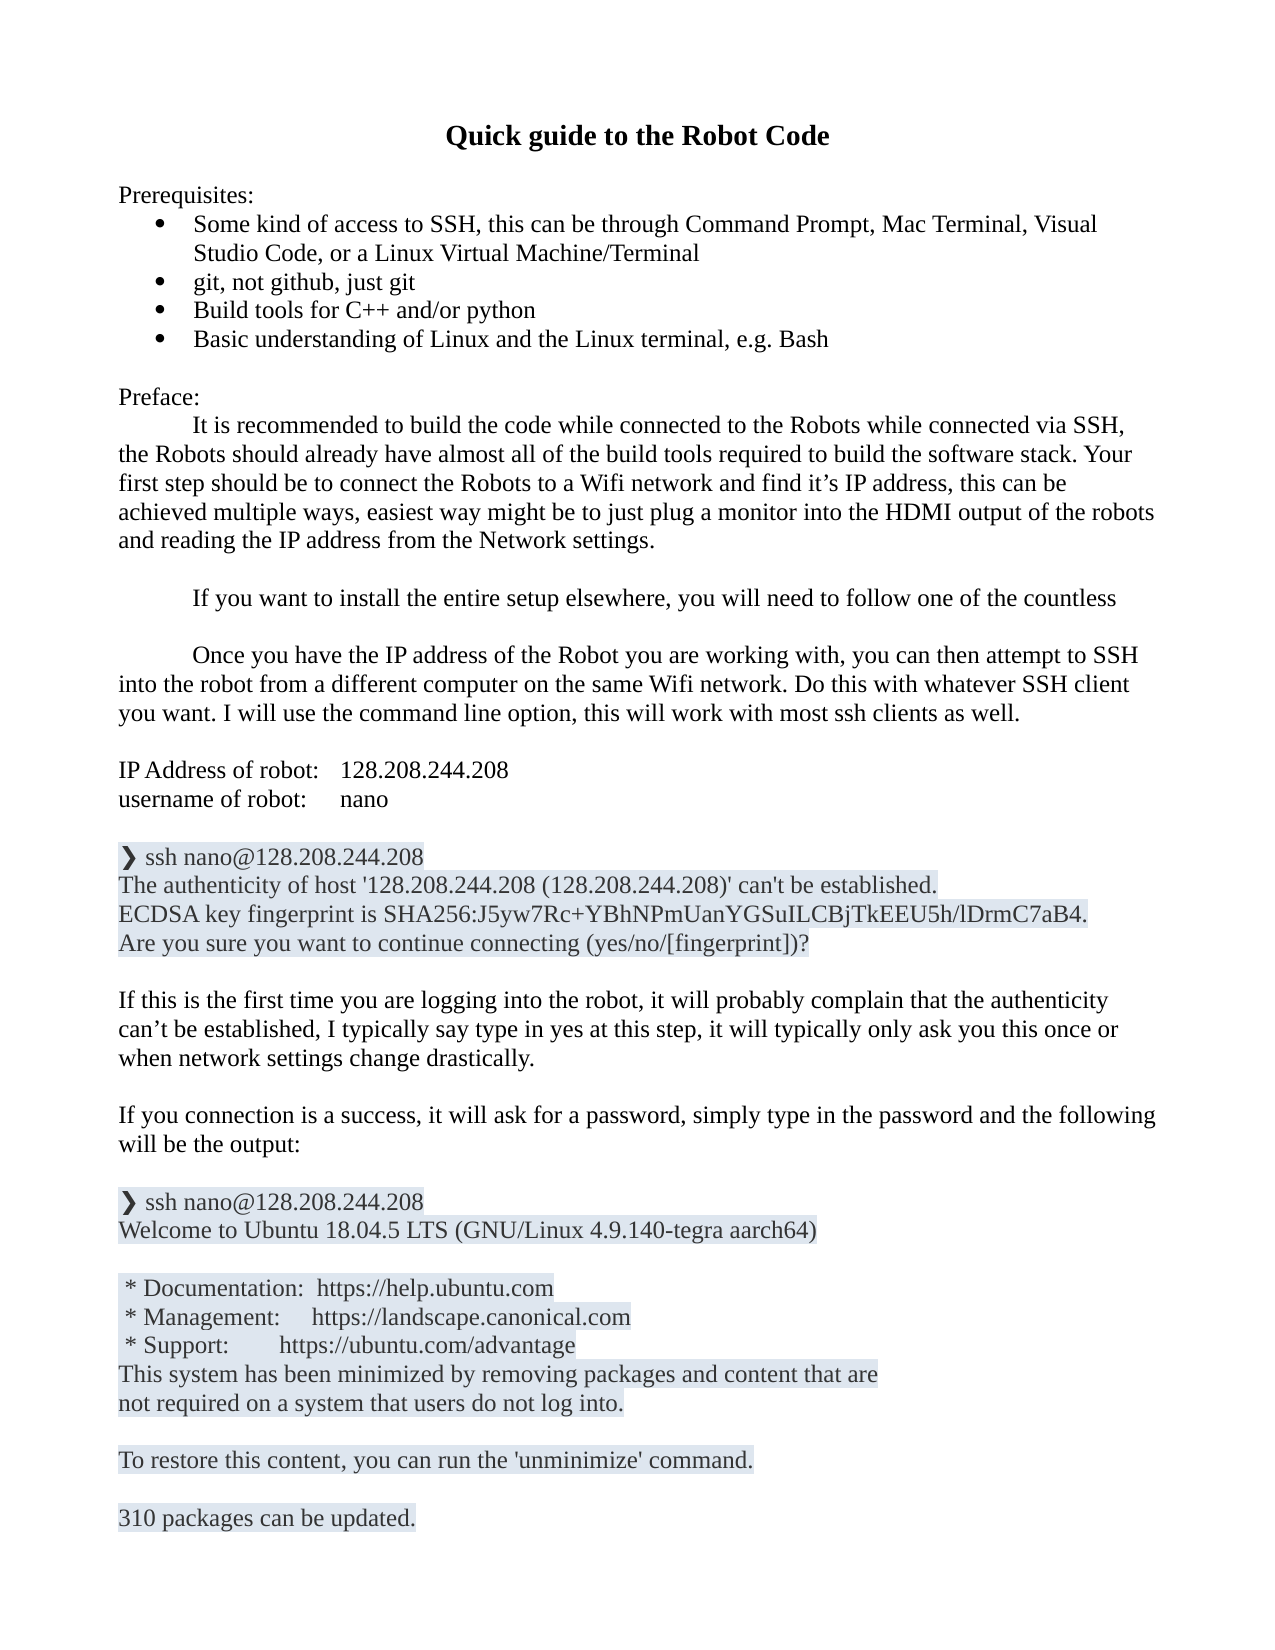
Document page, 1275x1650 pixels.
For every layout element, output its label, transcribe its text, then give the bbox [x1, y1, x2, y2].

text If this is the first time you are logging into the robot, it will probably complain that the authenticity can’t be established, I typically say type in yes at this step, it will typically only ask you this once or when network settings change drastically. [118, 985, 1157, 1072]
list git, not github, just git [156, 267, 1157, 295]
text Once you have the IP address of the Robot you are working with, you can then attempt to SSH into the robot from a different computer on the same Wifi network. Do this with whatever SSH client you want. I will use the command line option, this will work with most ssh clients as well. [118, 640, 1157, 727]
text Preface: [118, 382, 1157, 410]
text Quick guide to the Robot Code [118, 118, 1157, 152]
text The authenticity of host '128.208.244.208 (128.208.244.208)' can't be established. [118, 870, 1157, 899]
text * Management: https://landscape.canonical.com [118, 1302, 1157, 1330]
text Are you sure you want to continue connecting (yes/no/[fingerprint])? [118, 928, 1157, 957]
list Build tools for C++ and/or python [156, 295, 1157, 324]
text username of robot: nano [118, 784, 1157, 813]
text It is recommended to build the code while connected to the Robots while connected via SSH, the Robots should already have almost all of the build tools required to build the software stack. Your first step should be to connect the Robots to a Wifi network and find it’s IP address, this can be achieved multiple ways, easiest way might be to just plug a monitor into the HDMI output of the robots and reading the IP address from the Network settings. [118, 410, 1157, 554]
text This system has been minimized by removing packages and content that are [118, 1359, 1157, 1388]
text If you want to install the entire setup elsewhere, you will need to follow one of the countless [118, 583, 1157, 612]
text 310 packages can be updated. [118, 1503, 1157, 1532]
list Some kind of access to SSH, this can be through Command Prompt, Mac Terminal, Visual Studio Code, or a Linux Virtual Machine/Terminal [156, 209, 1157, 267]
text * Documentation: https://help.ubuntu.com [118, 1273, 1157, 1302]
text ❯ ssh nano@128.208.244.208 [118, 1187, 1157, 1215]
text * Support: https://ubuntu.com/advantage [118, 1330, 1157, 1359]
text ECDSA key fingerprint is SHA256:J5yw7Rc+YBhNPmUanYGSuILCBjTkEEU5h/lDrmC7aB4. [118, 899, 1157, 928]
text Prerequisites: [118, 180, 1157, 209]
text ❯ ssh nano@128.208.244.208 [118, 842, 1157, 870]
text If you connection is a success, it will ask for a password, simply type in the password and the following will be the output: [118, 1100, 1157, 1158]
text Welcome to Ubuntu 18.04.5 LTS (GNU/Linux 4.9.140-tegra aarch64) [118, 1215, 1157, 1244]
text To restore this content, you can run the 'unminimize' command. [118, 1445, 1157, 1474]
list Basic understanding of Linux and the Linux terminal, e.g. Bash [156, 324, 1157, 353]
text IP Address of robot: 128.208.244.208 [118, 755, 1157, 784]
text not required on a system that users do not log into. [118, 1388, 1157, 1417]
